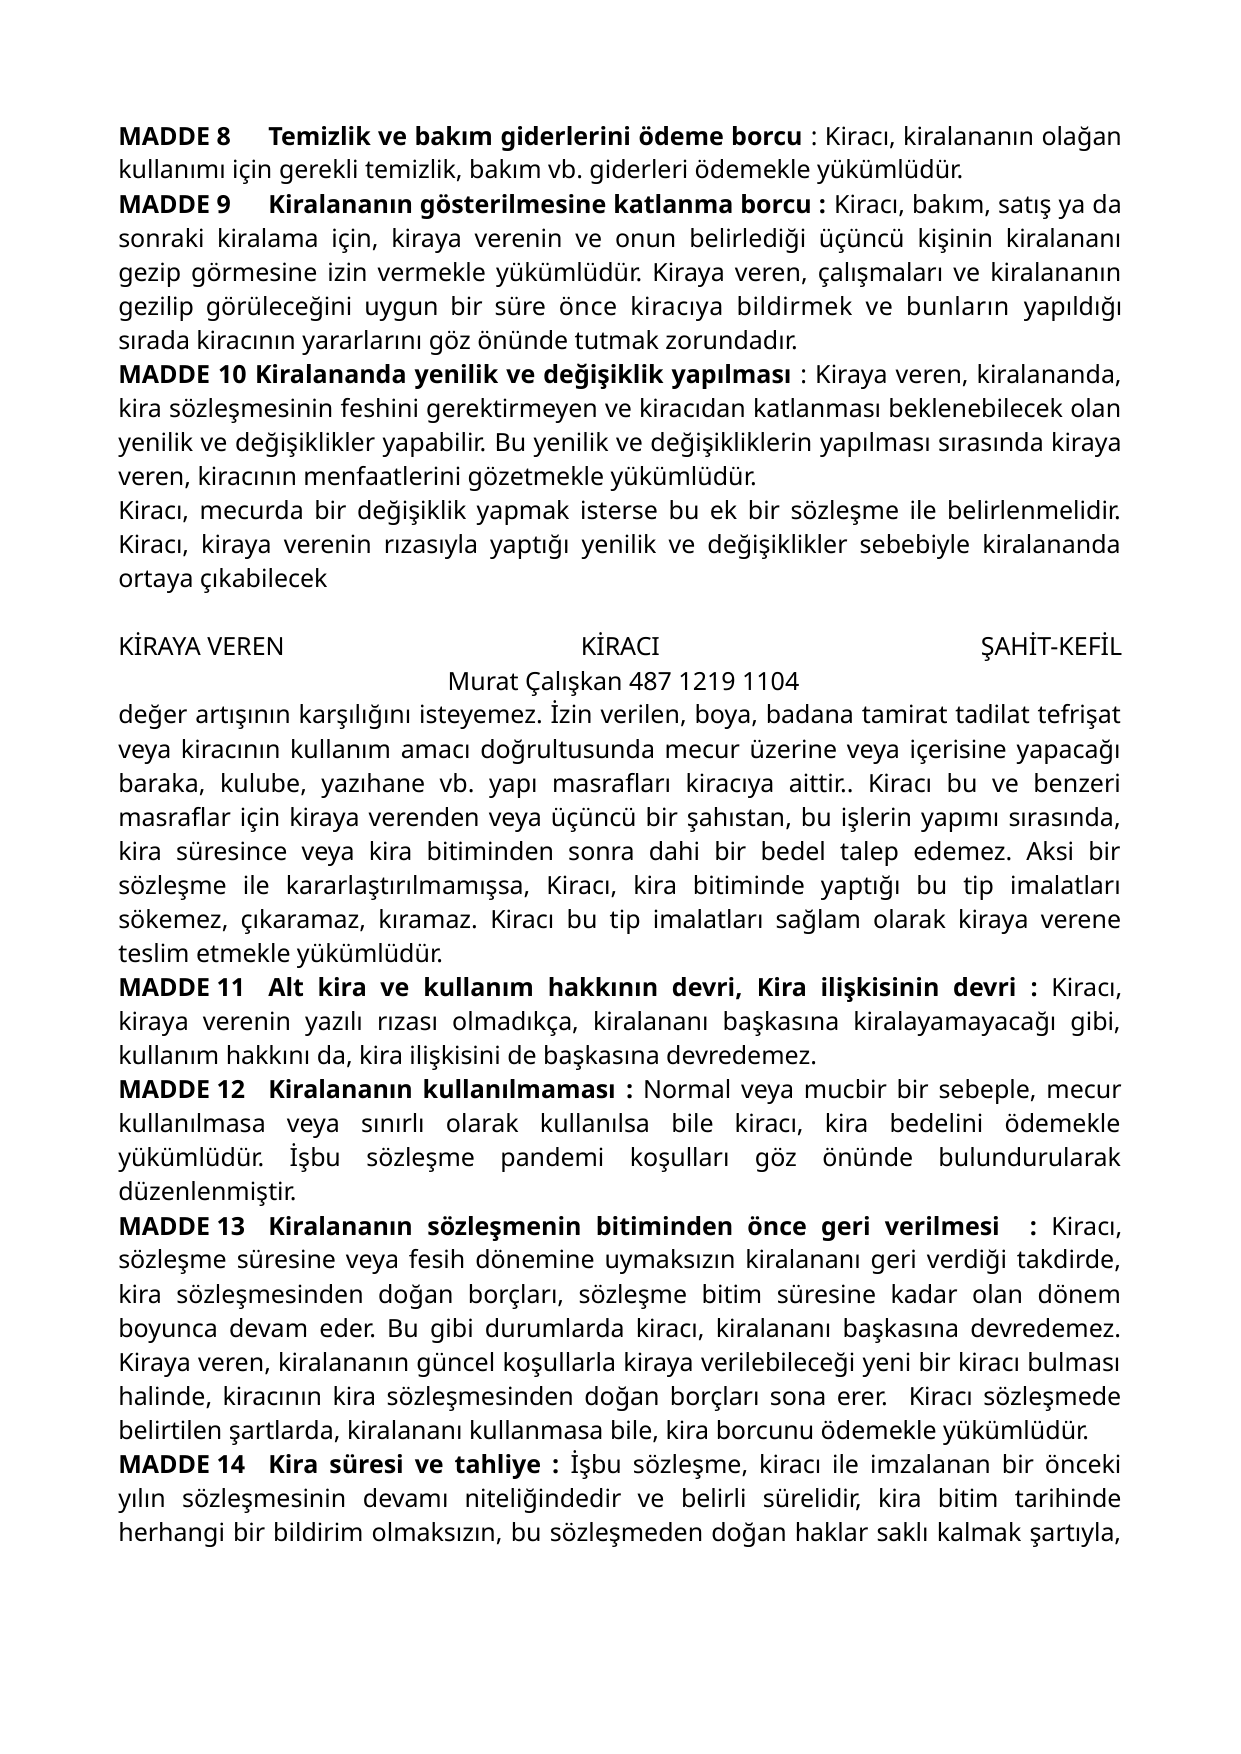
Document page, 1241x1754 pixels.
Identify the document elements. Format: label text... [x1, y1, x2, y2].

text Kiracı, mecurda bir değişiklik yapmak isterse bu ek bir sözleşme ile belirlenmelidir. Kiracı, kiraya verenin rızasıyla yaptığı yenilik ve değişiklikler sebebiyle kiralananda ortaya çıkabilecek [118, 493, 1122, 595]
text MADDE 8 Temizlik ve bakım giderlerini ödeme borcu : Kiracı, kiralananın olağan kullanımı için gerekli temizlik, bakım vb. giderleri ödemekle yükümlüdür. [118, 118, 1122, 186]
text KİRAYA VEREN KİRACI ŞAHİT-KEFİL [118, 629, 1122, 663]
text MADDE 10 Kiralananda yenilik ve değişiklik yapılması : Kiraya veren, kiralananda, kira sözleşmesinin feshini gerektirmeyen ve kiracıdan katlanması beklenebilecek olan yenilik ve değişiklikler yapabilir. Bu yenilik ve değişikliklerin yapılması sırasında kiraya veren, kiracının menfaatlerini gözetmekle yükümlüdür. [118, 357, 1122, 493]
text Murat Çalışkan 487 1219 1104 [118, 663, 1122, 697]
text MADDE 9 Kiralananın gösterilmesine katlanma borcu : Kiracı, bakım, satış ya da sonraki kiralama için, kiraya verenin ve onun belirlediği üçüncü kişinin kiralananı gezip görmesine izin vermekle yükümlüdür. Kiraya veren, çalışmaları ve kiralananın gezilip görüleceğini uygun bir süre önce kiracıya bildirmek ve bunların yapıldığı sırada kiracının yararlarını göz önünde tutmak zorundadır. [118, 186, 1122, 357]
text MADDE 11 Alt kira ve kullanım hakkının devri, Kira ilişkisinin devri : Kiracı, kiraya verenin yazılı rızası olmadıkça, kiralananı başkasına kiralayamayacağı gibi, kullanım hakkını da, kira ilişkisini de başkasına devredemez. [118, 970, 1122, 1072]
text değer artışının karşılığını isteyemez. İzin verilen, boya, badana tamirat tadilat tefrişat veya kiracının kullanım amacı doğrultusunda mecur üzerine veya içerisine yapacağı baraka, kulube, yazıhane vb. yapı masrafları kiracıya aittir.. Kiracı bu ve benzeri masraflar için kiraya verenden veya üçüncü bir şahıstan, bu işlerin yapımı sırasında, kira süresince veya kira bitiminden sonra dahi bir bedel talep edemez. Aksi bir sözleşme ile kararlaştırılmamışsa, Kiracı, kira bitiminde yaptığı bu tip imalatları sökemez, çıkaramaz, kıramaz. Kiracı bu tip imalatları sağlam olarak kiraya verene teslim etmekle yükümlüdür. [118, 697, 1122, 970]
text MADDE 14 Kira süresi ve tahliye : İşbu sözleşme, kiracı ile imzalanan bir önceki yılın sözleşmesinin devamı niteliğindedir ve belirli sürelidir, kira bitim tarihinde herhangi bir bildirim olmaksızın, bu sözleşmeden doğan haklar saklı kalmak şartıyla, [118, 1447, 1122, 1549]
text MADDE 12 Kiralananın kullanılmaması : Normal veya mucbir bir sebeple, mecur kullanılmasa veya sınırlı olarak kullanılsa bile kiracı, kira bedelini ödemekle yükümlüdür. İşbu sözleşme pandemi koşulları göz önünde bulundurularak düzenlenmiştir. [118, 1072, 1122, 1208]
text MADDE 13 Kiralananın sözleşmenin bitiminden önce geri verilmesi : Kiracı, sözleşme süresine veya fesih dönemine uymaksızın kiralananı geri verdiği takdirde, kira sözleşmesinden doğan borçları, sözleşme bitim süresine kadar olan dönem boyunca devam eder. Bu gibi durumlarda kiracı, kiralananı başkasına devredemez. Kiraya veren, kiralananın güncel koşullarla kiraya verilebileceği yeni bir kiracı bulması halinde, kiracının kira sözleşmesinden doğan borçları sona erer. Kiracı sözleşmede belirtilen şartlarda, kiralananı kullanmasa bile, kira borcunu ödemekle yükümlüdür. [118, 1208, 1122, 1447]
